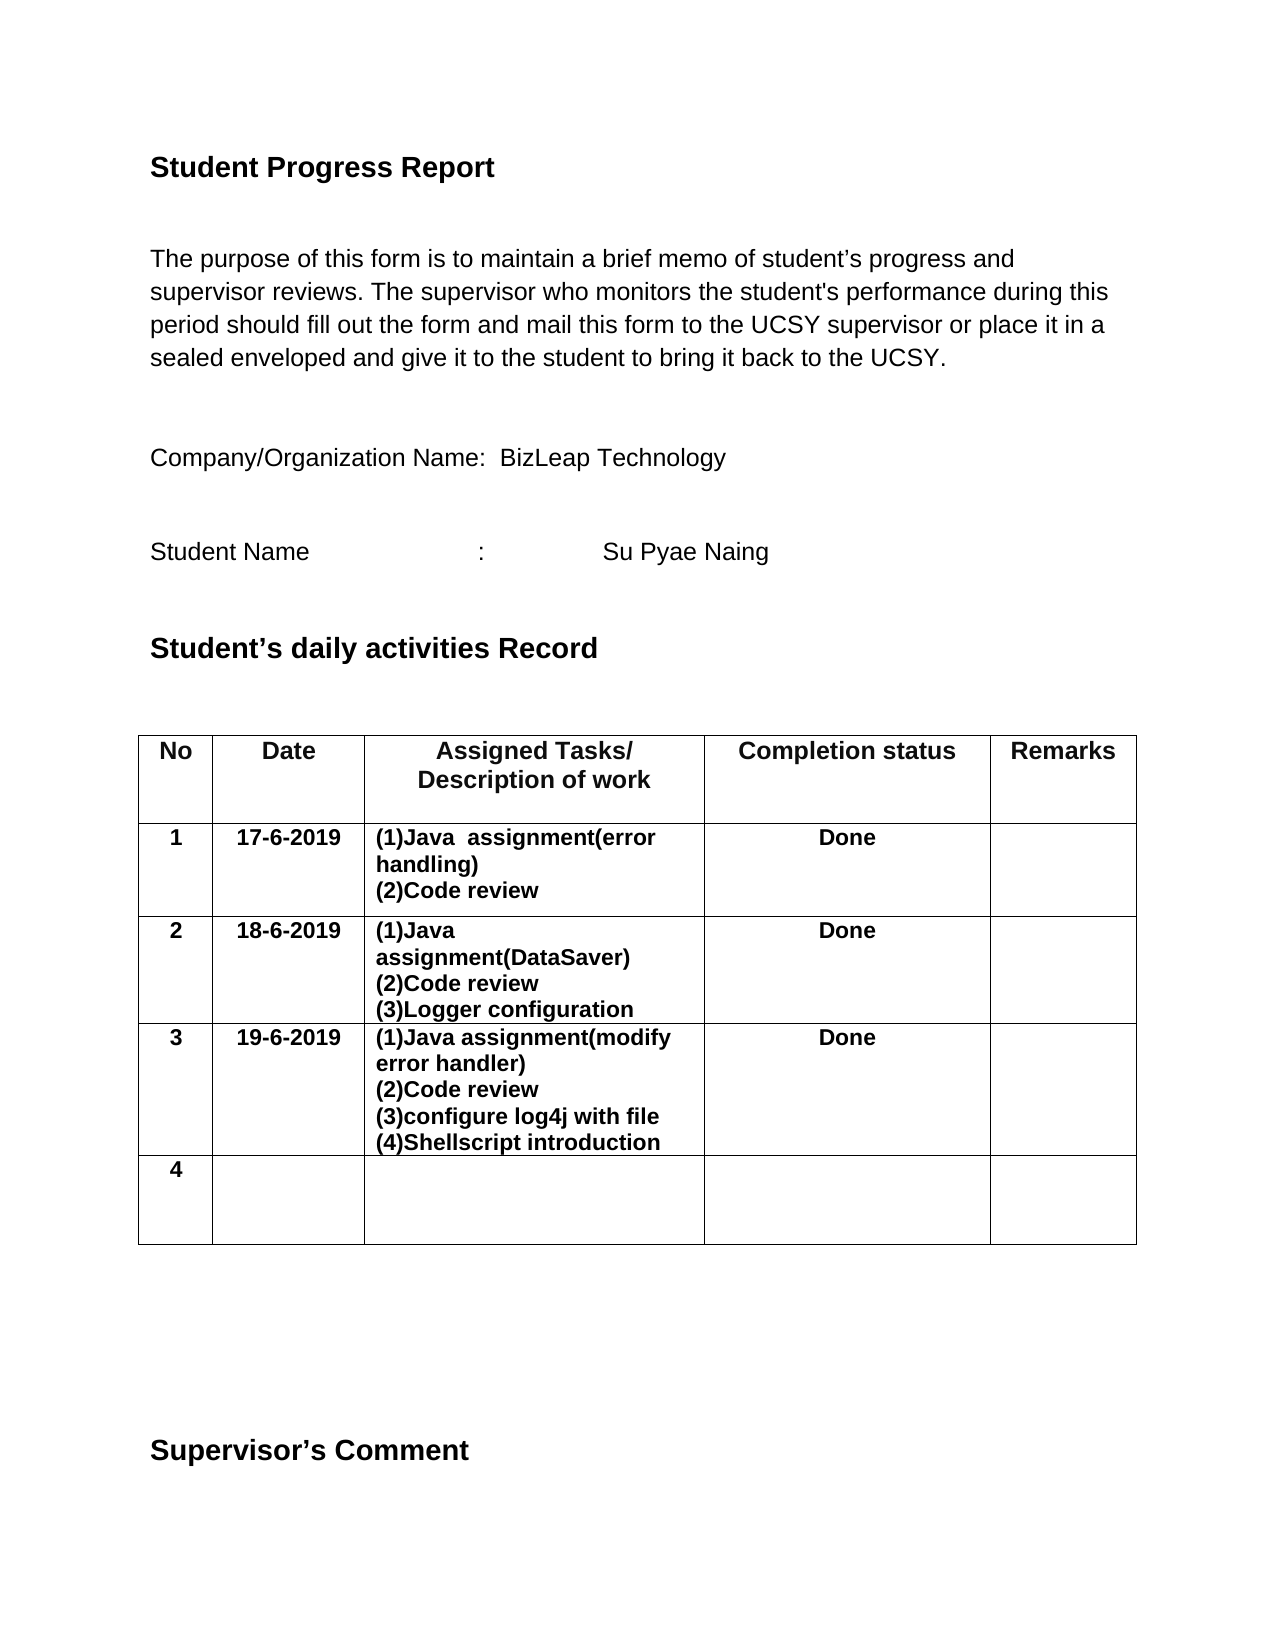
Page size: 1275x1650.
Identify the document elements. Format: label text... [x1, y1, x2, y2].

table_header No [139, 736, 212, 823]
text Student Progress Report [150, 150, 1125, 183]
table_cell 17-6-2019 [213, 824, 364, 916]
table_cell [365, 1156, 704, 1244]
table_cell (1)Java assignment(modify error handler) (2)Code review (3)configure log4j with file (4)Shellscript introduction [365, 1024, 704, 1155]
table_cell 3 [139, 1024, 212, 1155]
table_header Completion status [705, 736, 990, 823]
text Student’s daily activities Record [150, 631, 1125, 664]
table_cell 2 [139, 917, 212, 1023]
table_cell Done [705, 824, 990, 916]
table_header Date [213, 736, 364, 823]
table_header Assigned Tasks/ Description of work [365, 736, 704, 823]
table_header Remarks [991, 736, 1136, 823]
table_cell Done [705, 917, 990, 1023]
table_cell [991, 1024, 1136, 1155]
table_cell [991, 917, 1136, 1023]
table_cell [991, 1156, 1136, 1244]
table_cell [213, 1156, 364, 1244]
table_cell Done [705, 1024, 990, 1155]
text Student Name : Su Pyae Naing [150, 537, 1125, 566]
table_cell [705, 1156, 990, 1244]
table_cell 18-6-2019 [213, 917, 364, 1023]
table_cell (1)Java assignment(DataSaver) (2)Code review (3)Logger configuration [365, 917, 704, 1023]
table_cell (1)Java assignment(error handling) (2)Code review [365, 824, 704, 916]
table_cell 4 [139, 1156, 212, 1244]
table_cell 1 [139, 824, 212, 916]
table_cell [991, 824, 1136, 916]
text The purpose of this form is to maintain a brief memo of student’s progress and supervisor reviews. The supervisor who monitors the student's performance during this period should fill out the form and mail this form to the UCSY supervisor or place it in a sealed enveloped and give it to the student to bring it back to the UCSY. [150, 244, 1125, 372]
table_cell 19-6-2019 [213, 1024, 364, 1155]
text Company/Organization Name: BizLeap Technology [150, 443, 1125, 471]
text Supervisor’s Comment [150, 1433, 1125, 1467]
